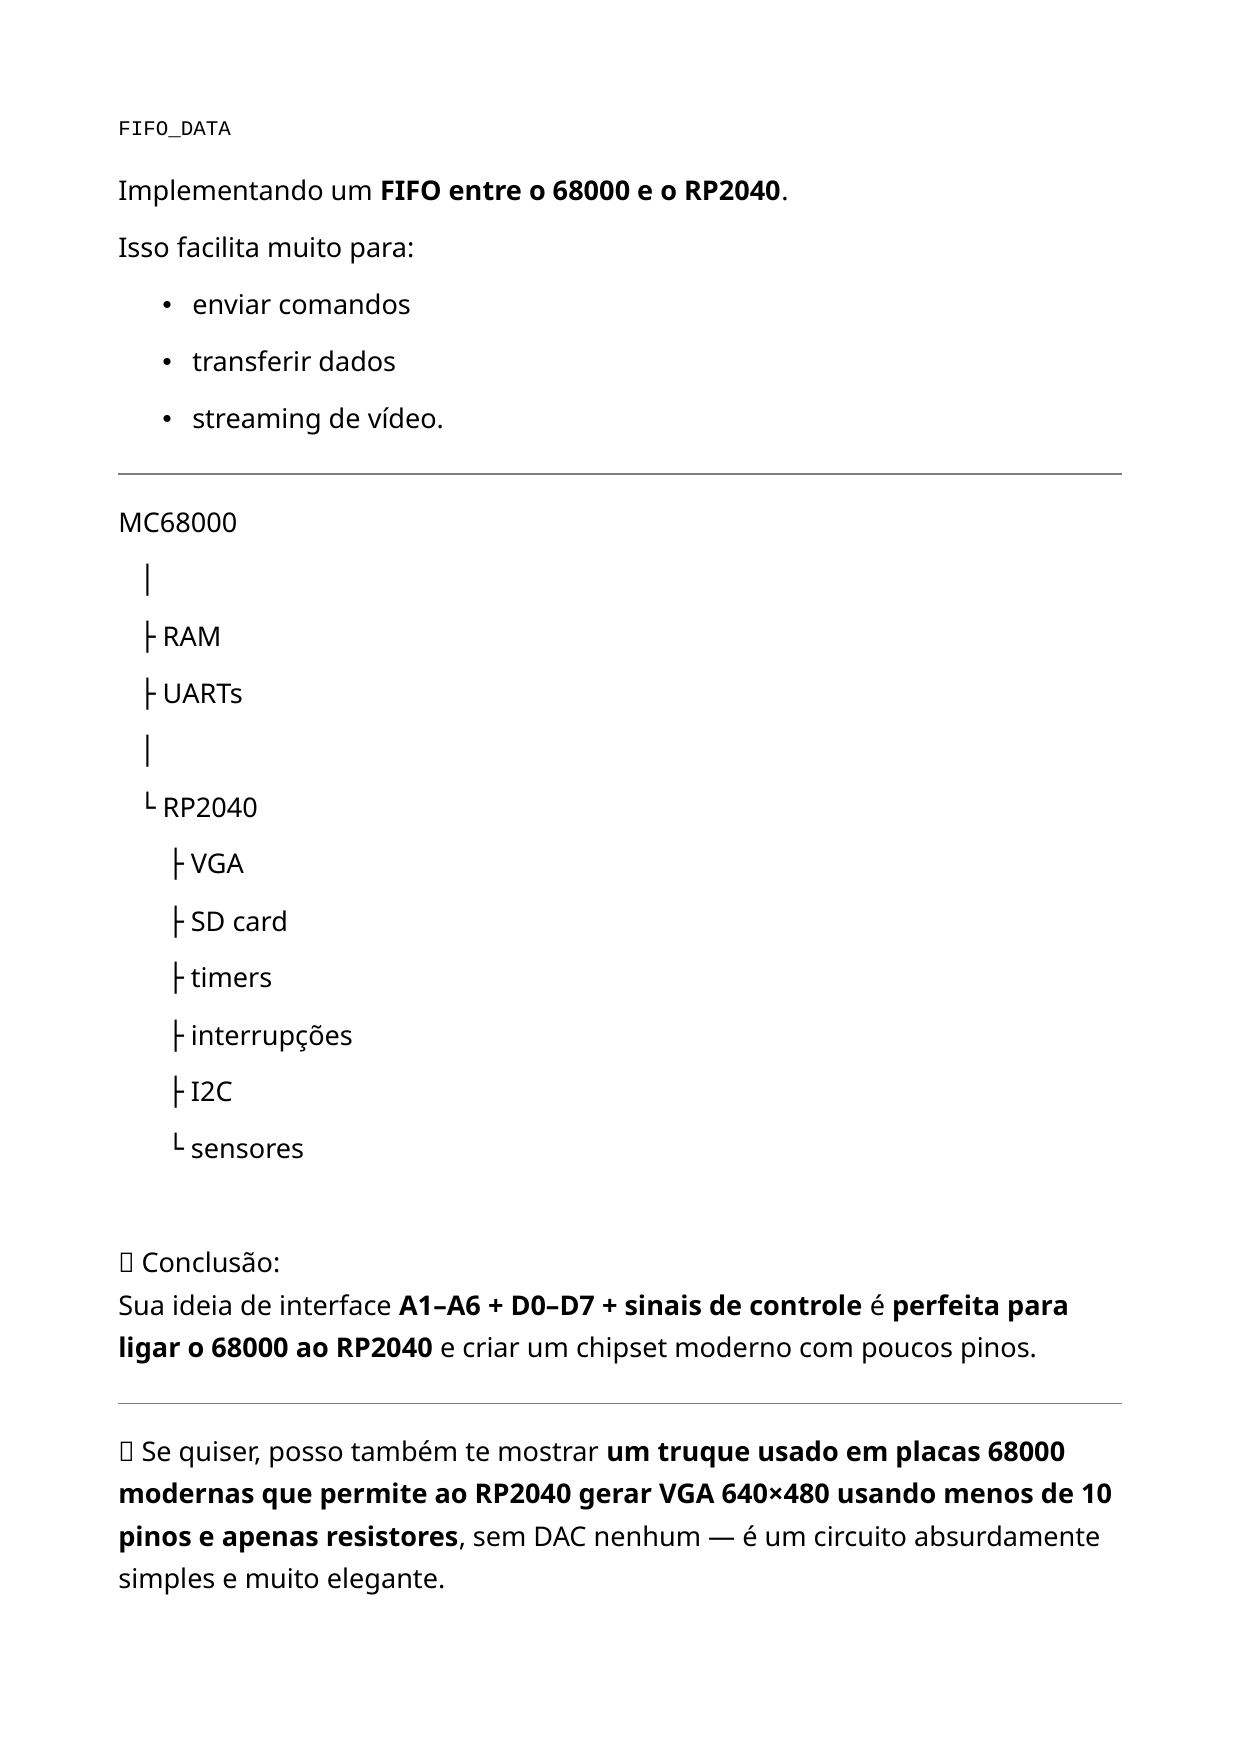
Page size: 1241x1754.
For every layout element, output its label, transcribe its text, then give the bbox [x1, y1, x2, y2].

text │ [118, 560, 1122, 597]
text ├ UARTs [118, 674, 1122, 711]
text 💡 Se quiser, posso também te mostrar um truque usado em placas 68000 modernas que permite ao RP2040 gerar VGA 640×480 usando menos de 10 pinos e apenas resistores, sem DAC nenhum — é um circuito absurdamente simples e muito elegante. [118, 1433, 1122, 1597]
text ├ RAM [118, 617, 1122, 654]
text FIFO_DATA [118, 118, 1122, 142]
text └ RP2040 [118, 788, 1122, 825]
list transferir dados [162, 342, 1122, 379]
text ├ I2C [118, 1073, 1122, 1110]
text MC68000 [118, 503, 1122, 540]
text Implementando um FIFO entre o 68000 e o RP2040. [118, 171, 1122, 208]
text Isso facilita muito para: [118, 228, 1122, 265]
text ├ SD card [118, 902, 1122, 939]
text │ [118, 731, 1122, 768]
list enviar comandos [162, 285, 1122, 322]
text ├ interrupções [118, 1016, 1122, 1053]
text ├ VGA [118, 845, 1122, 882]
text ✅ Conclusão: Sua ideia de interface A1–A6 + D0–D7 + sinais de controle é perfeita para ligar o 68000 ao RP2040 e criar um chipset moderno com poucos pinos. [118, 1244, 1122, 1366]
list streaming de vídeo. [162, 399, 1122, 436]
text ├ timers [118, 959, 1122, 996]
text └ sensores [118, 1130, 1122, 1167]
